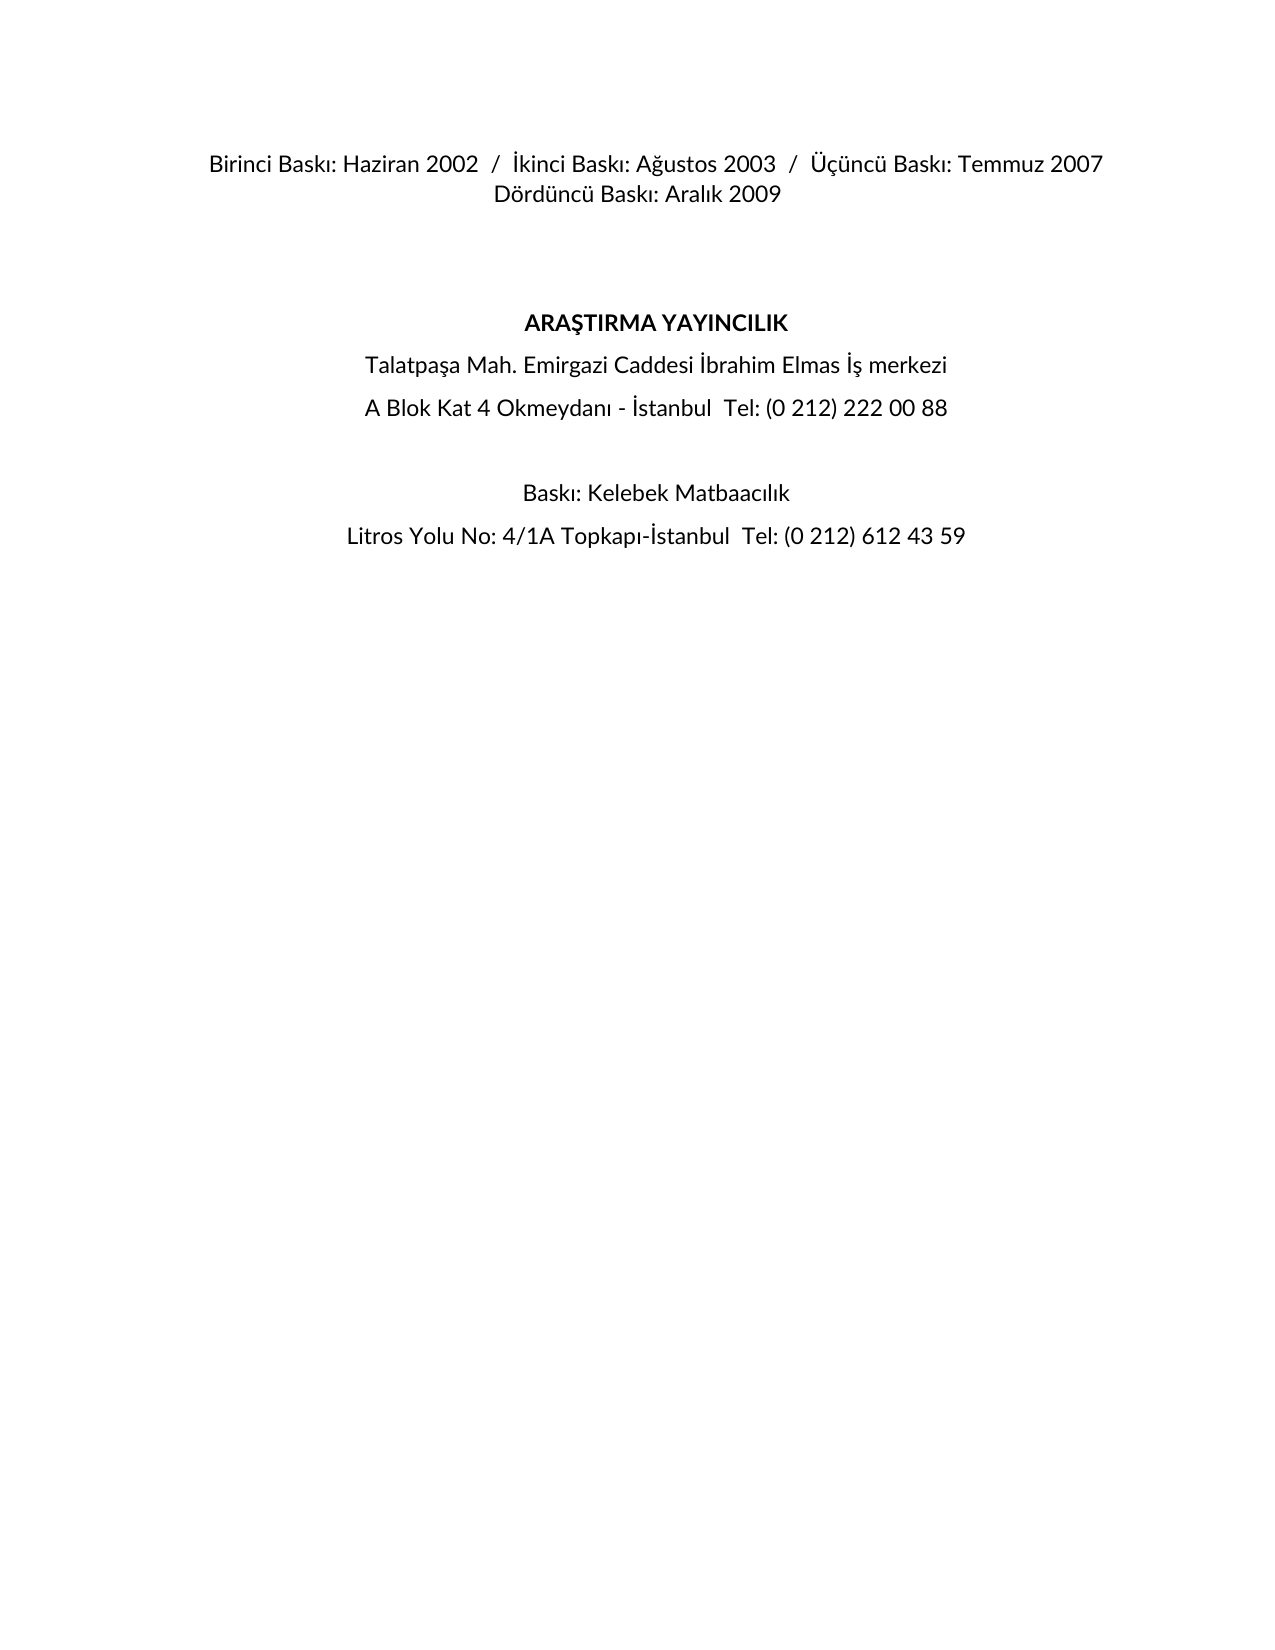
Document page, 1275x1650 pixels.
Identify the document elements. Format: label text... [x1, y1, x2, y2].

text A Blok Kat 4 Okmeydanı - İstanbul Tel: (0 212) 222 00 88 [75, 394, 1200, 421]
text Birinci Baskı: Haziran 2002 / İkinci Baskı: Ağustos 2003 / Üçüncü Baskı: Temmuz 2007 Dördüncü Baskı: Aralık 2009 [75, 150, 1200, 208]
text ARAŞTIRMA YAYINCILIK [75, 308, 1200, 336]
text Talatpaşa Mah. Emirgazi Caddesi İbrahim Elmas İş merkezi [75, 351, 1200, 378]
text Baskı: Kelebek Matbaacılık [75, 479, 1200, 507]
text Litros Yolu No: 4/1A Topkapı-İstanbul Tel: (0 212) 612 43 59 [75, 522, 1200, 549]
